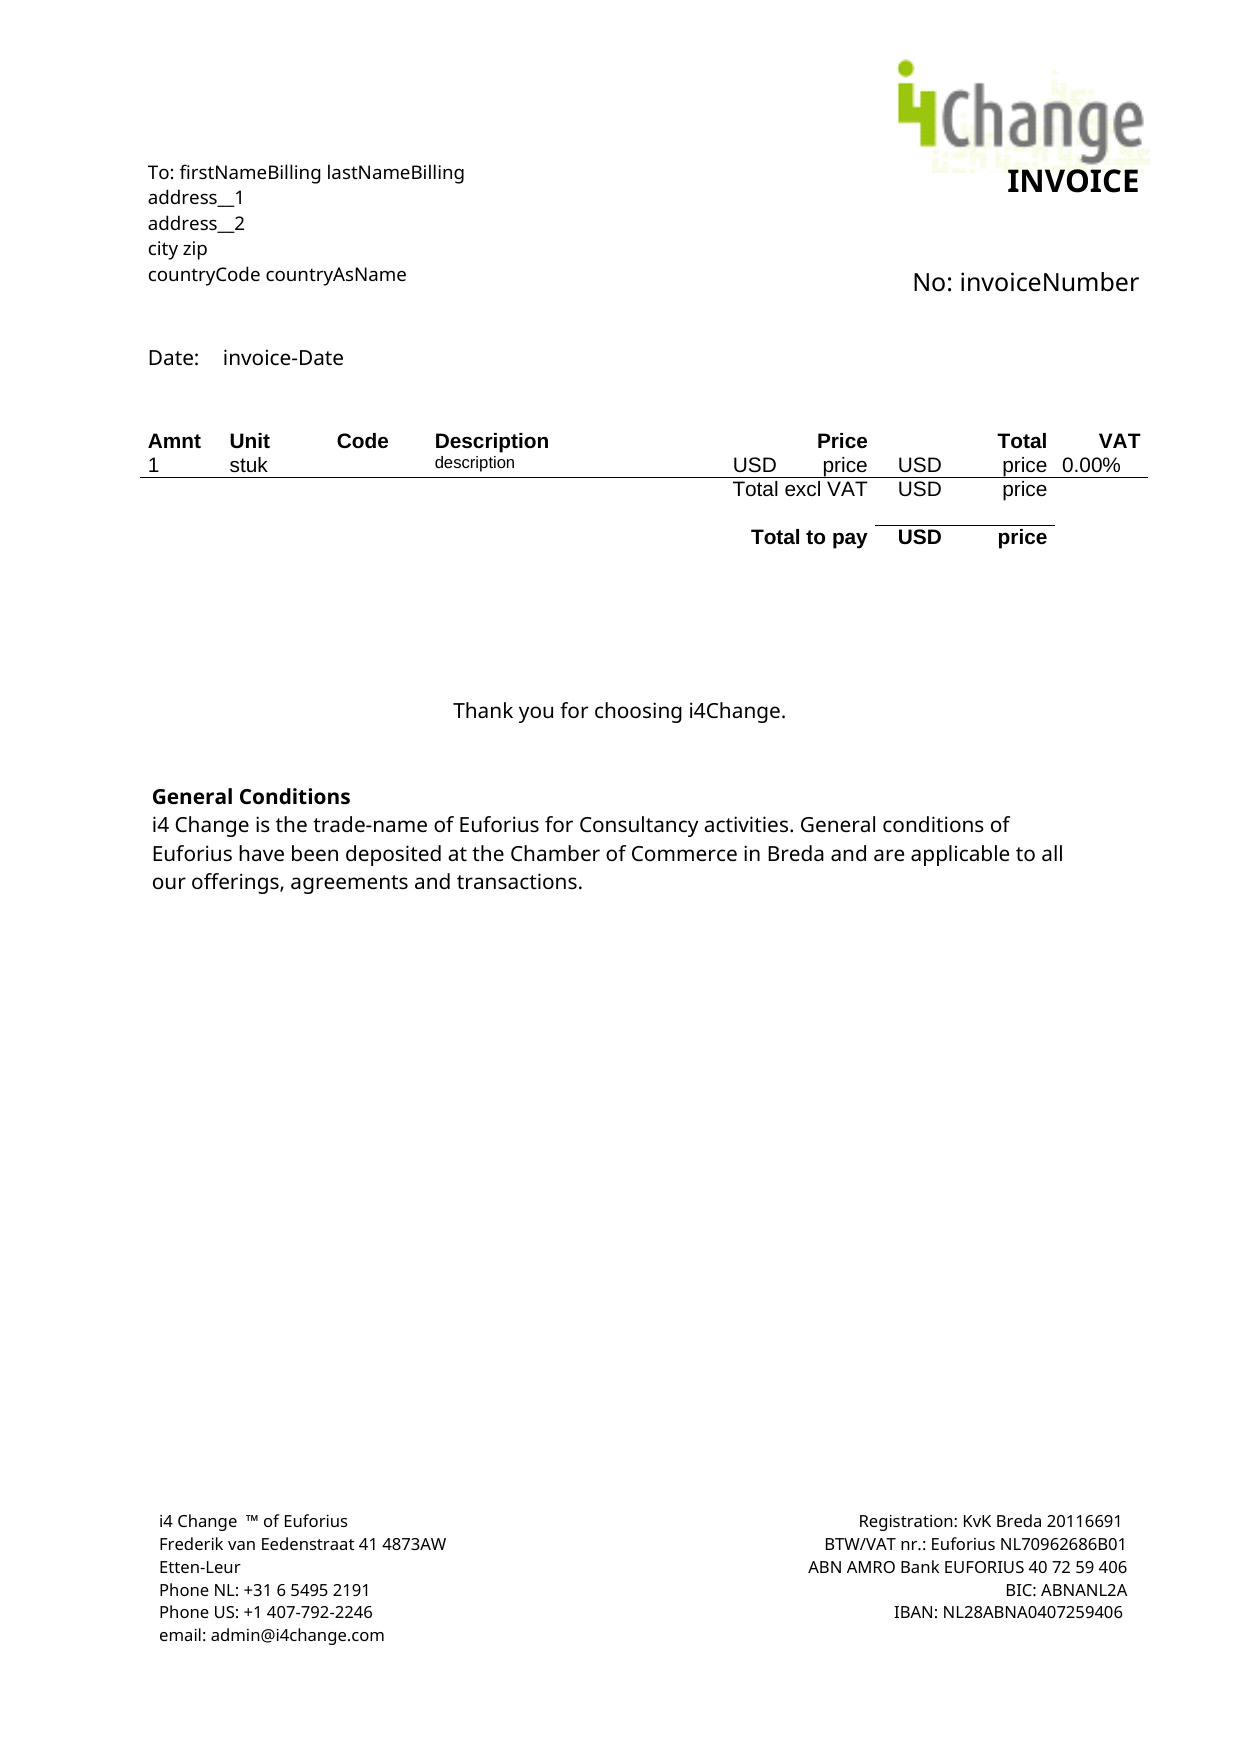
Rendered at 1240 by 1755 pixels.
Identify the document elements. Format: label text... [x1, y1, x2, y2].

table_cell 1 [140, 453, 222, 477]
table_cell price [949, 478, 1054, 501]
table_cell price [784, 453, 875, 477]
table_cell Total excl VAT [427, 478, 875, 501]
table_cell [875, 501, 949, 525]
table_cell Total to pay [427, 525, 875, 549]
table_cell USD [875, 478, 949, 501]
table_header Amnt [140, 429, 222, 453]
table_cell price [949, 453, 1054, 477]
table_header [875, 429, 949, 453]
table_header VAT [1055, 429, 1147, 453]
table_header To: firstNameBilling lastNameBilling address__1 address__2 city zip countryCode countryAsName [140, 159, 768, 315]
table_cell USD [875, 526, 949, 549]
table_cell [140, 754, 1099, 782]
table_cell [1055, 478, 1147, 501]
table_cell [427, 501, 875, 525]
table_cell [140, 478, 222, 501]
table_cell USD [875, 453, 949, 477]
table_header INVOICE No: invoiceNumber [768, 159, 1146, 315]
table_cell price [949, 526, 1054, 549]
table_cell [1055, 525, 1147, 549]
table_cell [949, 501, 1054, 525]
table_header Price [784, 429, 875, 453]
table_cell [140, 501, 222, 525]
table_cell General Conditions i4 Change is the trade-name of Euforius for Consultancy activities. General conditions of Euforius have been deposited at the Chamber of Commerce in Breda and are applicable to all our offerings, agreements and transactions. [140, 782, 1099, 924]
table_cell description [427, 453, 723, 477]
table_cell [140, 525, 222, 549]
table_cell [329, 501, 427, 525]
table_cell [329, 478, 427, 501]
table_header Total [949, 429, 1054, 453]
table_cell [329, 525, 427, 549]
table_header Code [329, 429, 427, 453]
table_header Unit [222, 429, 329, 453]
table_cell [222, 478, 329, 501]
table_header Thank you for choosing i4Change. [140, 668, 1099, 753]
table_cell [1055, 501, 1147, 525]
table_cell USD [723, 453, 784, 477]
table_cell [222, 501, 329, 525]
table_header [723, 429, 784, 453]
table_cell [222, 525, 329, 549]
table_header Description [427, 429, 723, 453]
table_cell stuk [222, 453, 329, 477]
text Date: invoice-Date [148, 343, 1092, 372]
table_cell [329, 453, 427, 477]
table_cell 0,00% [1055, 453, 1147, 477]
